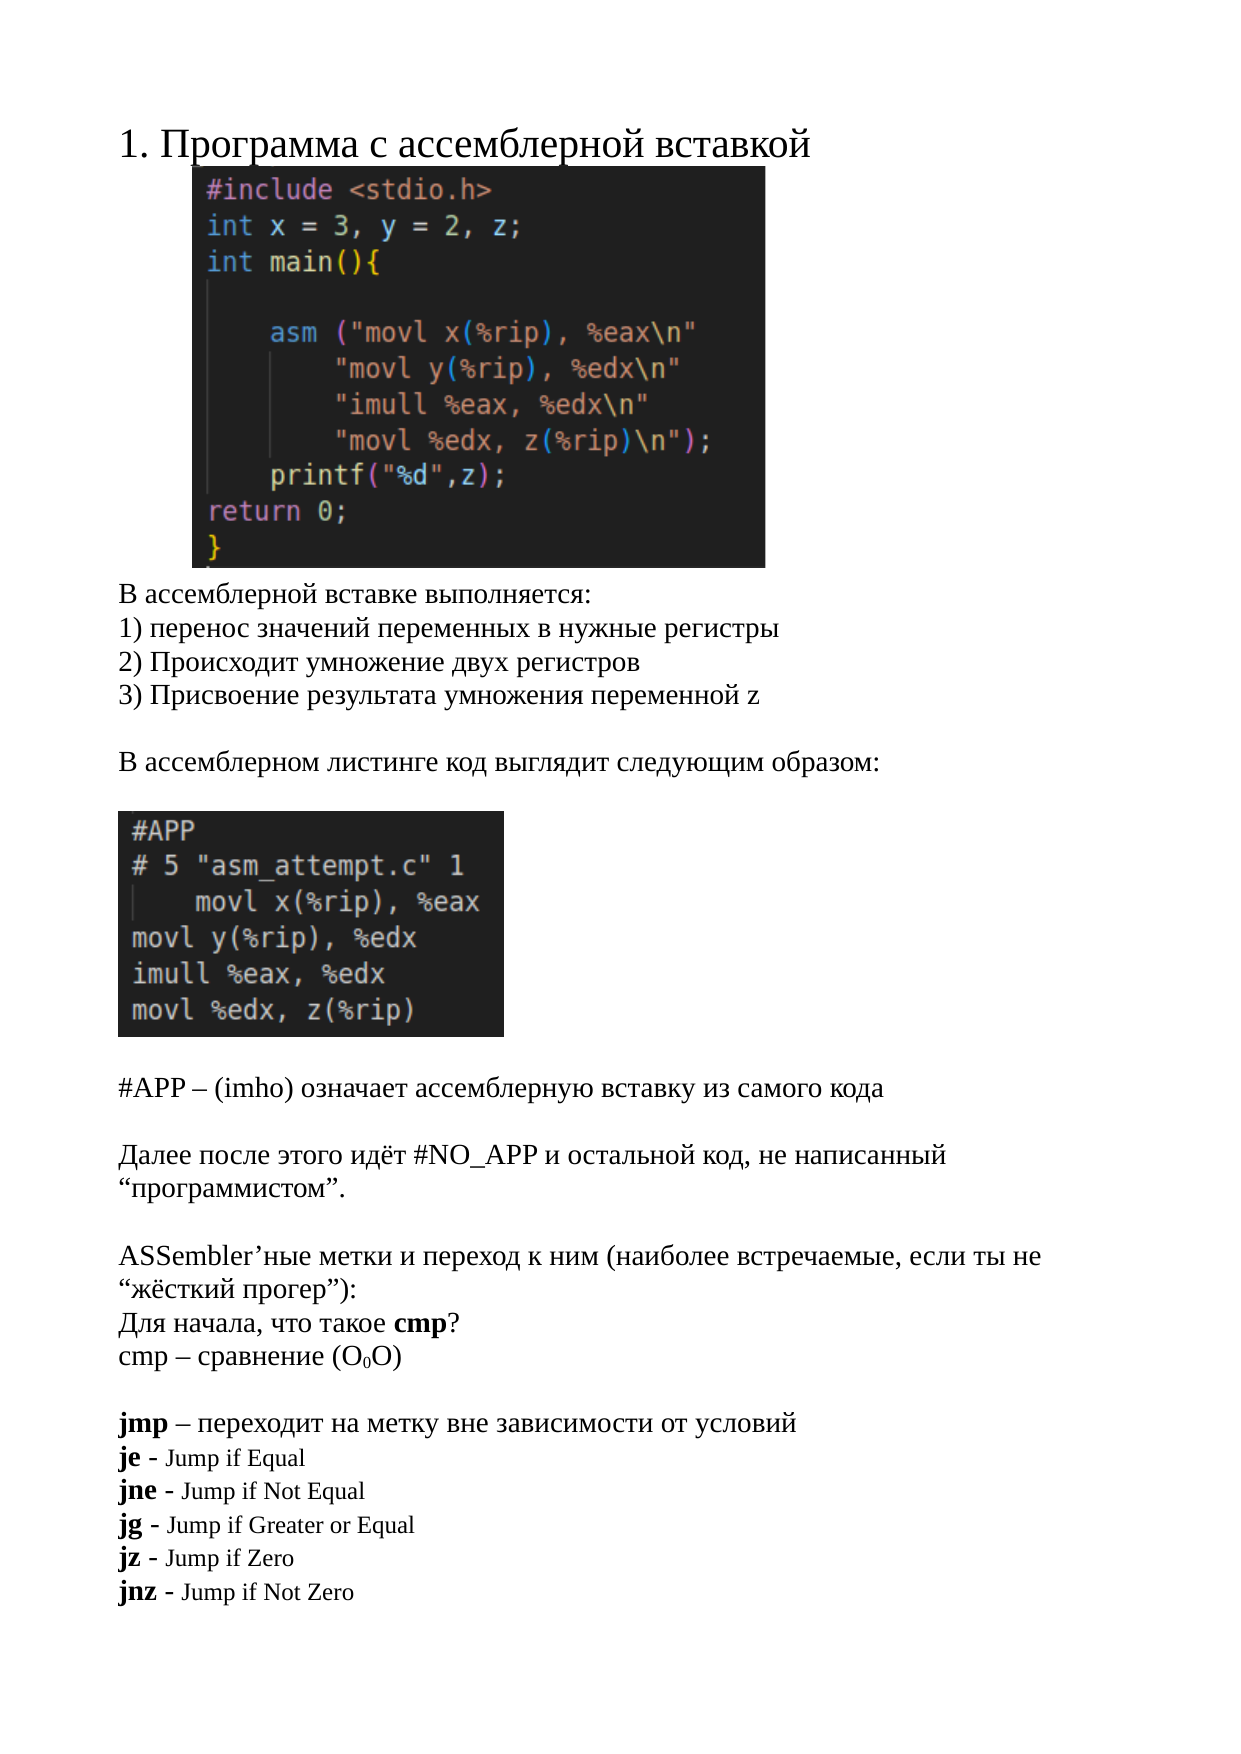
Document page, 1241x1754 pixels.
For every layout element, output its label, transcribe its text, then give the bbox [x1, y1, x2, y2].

text #APP – (imho) означает ассемблерную вставку из самого кода [118, 1070, 1122, 1103]
text 2) Происходит умножение двух регистров [118, 644, 1122, 677]
picture [118, 811, 504, 1037]
text jne - Jump if Not Equal [118, 1472, 1122, 1506]
text 1) перенос значений переменных в нужные регистры [118, 610, 1122, 644]
text ASSembler’ные метки и переход к ним (наиболее встречаемые, если ты не “жёсткий прогер”): [118, 1238, 1122, 1305]
text je - Jump if Equal [118, 1439, 1122, 1472]
text 3) Присвоение результата умножения переменной z [118, 677, 1122, 711]
text jz - Jump if Zero [118, 1539, 1122, 1573]
text jg - Jump if Greater or Equal [118, 1506, 1122, 1539]
text В ассемблерной вставке выполняется: [118, 577, 1122, 610]
text 1. Программа с ассемблерной вставкой [118, 118, 1122, 166]
text В ассемблерном листинге код выглядит следующим образом: [118, 744, 1122, 778]
text jnz - Jump if Not Zero [118, 1573, 1122, 1607]
picture [192, 166, 766, 568]
text Для начала, что такое cmp? [118, 1305, 1122, 1338]
text jmp – переходит на метку вне зависимости от условий [118, 1405, 1122, 1439]
text Далее после этого идёт #NO_APP и остальной код, не написанный “программистом”. [118, 1137, 1122, 1204]
text cmp – сравнение (О0О) [118, 1338, 1122, 1372]
